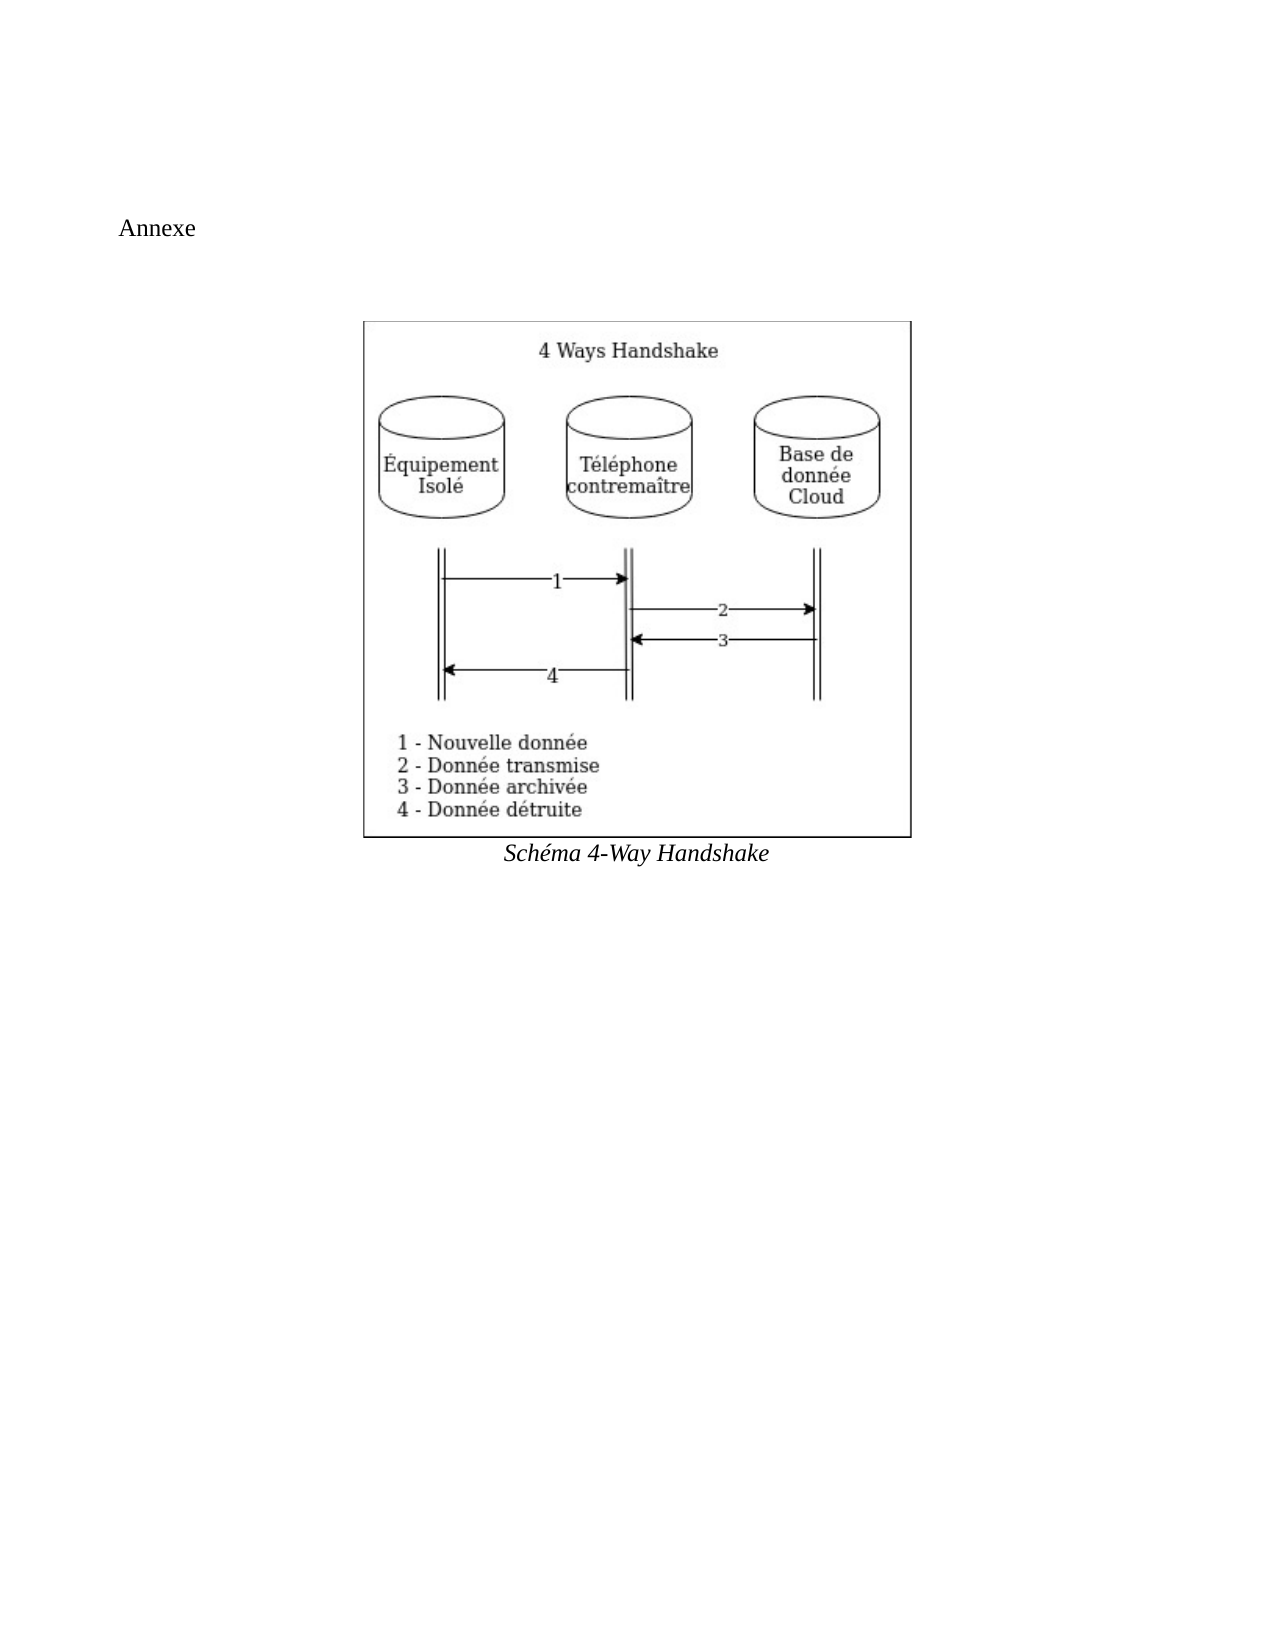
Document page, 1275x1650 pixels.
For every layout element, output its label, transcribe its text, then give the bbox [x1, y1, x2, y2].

text Schéma 4-Way Handshake [363, 838, 912, 866]
text Annexe [118, 213, 1157, 242]
picture [363, 321, 912, 838]
